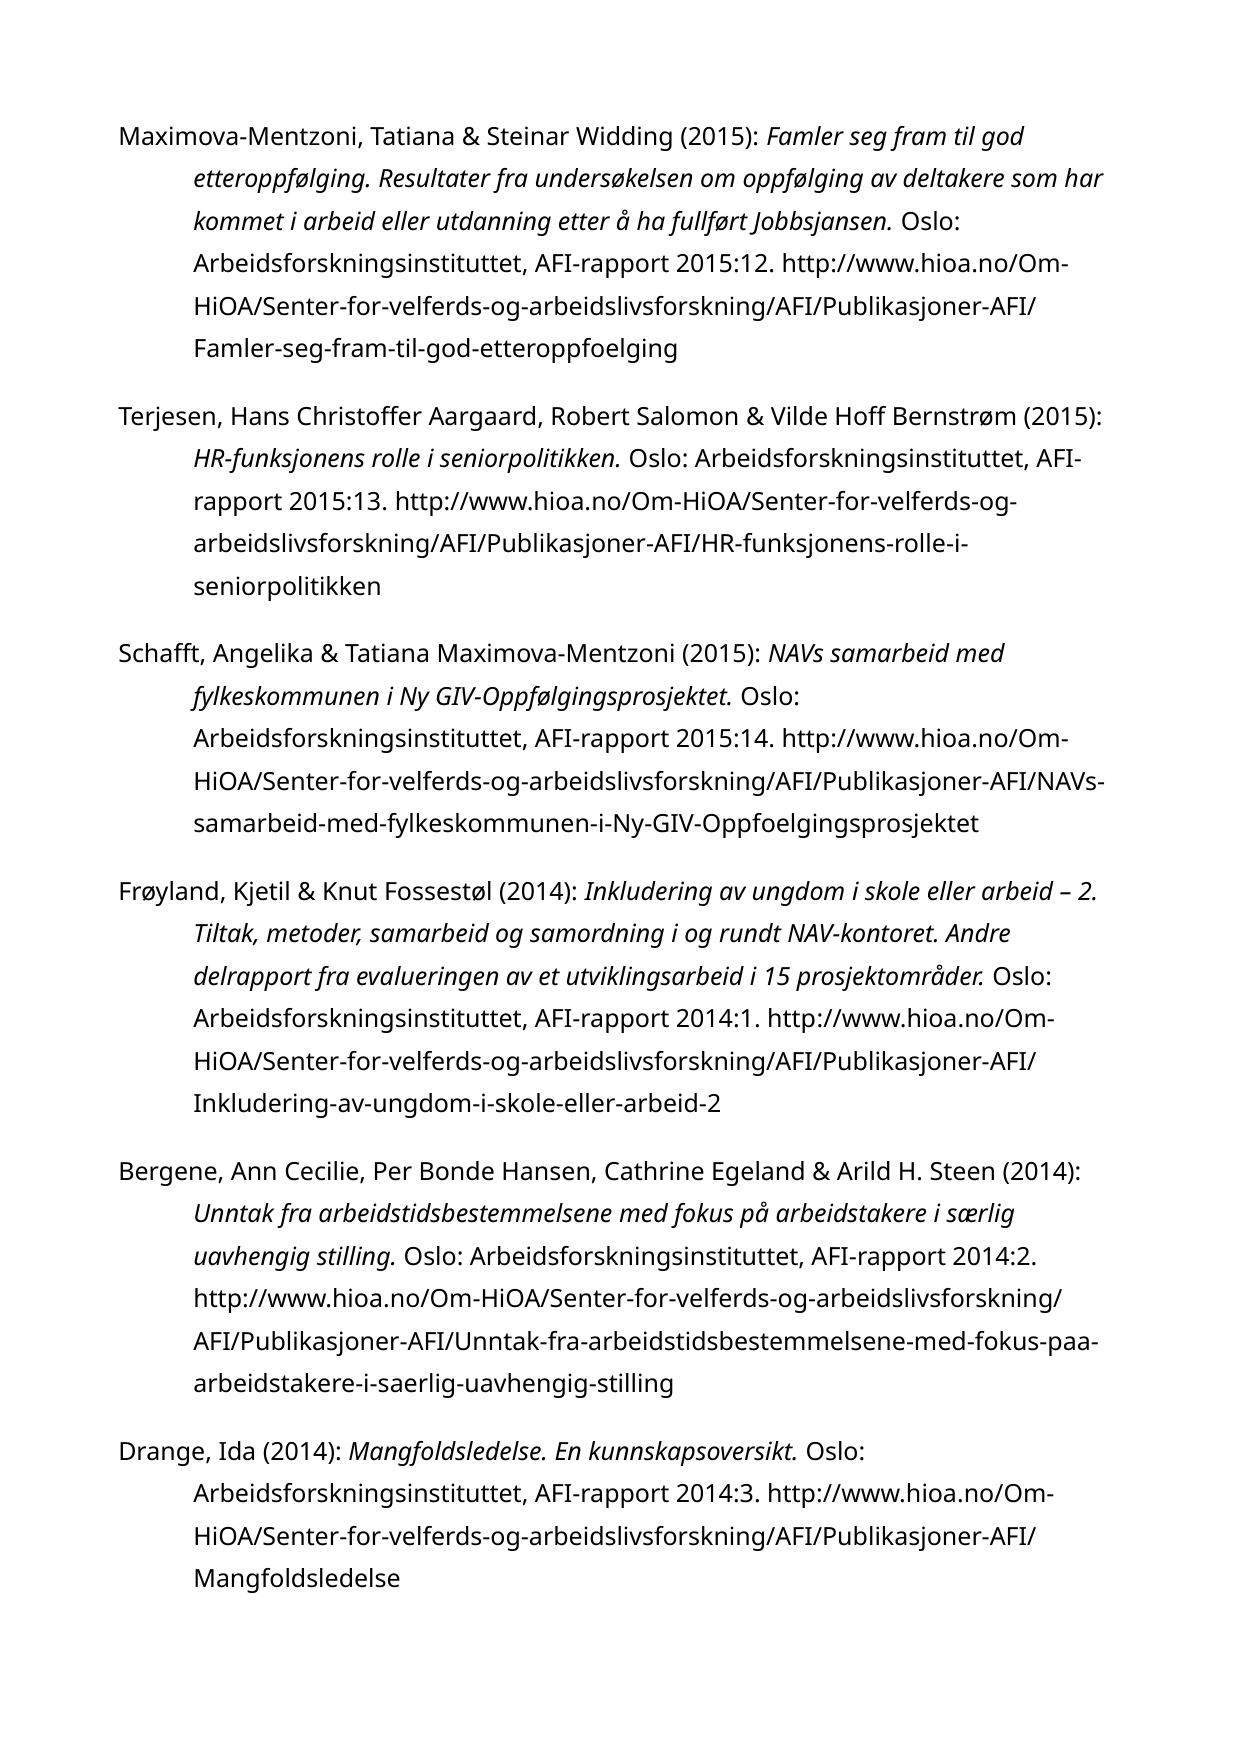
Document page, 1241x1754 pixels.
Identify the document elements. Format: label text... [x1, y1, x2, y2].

list Maximova-Mentzoni, Tatiana & Steinar Widding (2015): Famler seg fram til god etteroppfølging. Resultater fra undersøkelsen om oppfølging av deltakere som har kommet i arbeid eller utdanning etter å ha fullført Jobbsjansen. Oslo: Arbeidsforskningsinstituttet, AFI-rapport 2015:12. http://www.hioa.no/Om-HiOA/Senter-for-velferds-og-arbeidslivsforskning/AFI/Publikasjoner-AFI/Famler-seg-fram-til-god-etteroppfoelging [118, 118, 1122, 365]
list Drange, Ida (2014): Mangfoldsledelse. En kunnskapsoversikt. Oslo: Arbeidsforskningsinstituttet, AFI-rapport 2014:3. http://www.hioa.no/Om-HiOA/Senter-for-velferds-og-arbeidslivsforskning/AFI/Publikasjoner-AFI/Mangfoldsledelse [118, 1433, 1122, 1595]
list Bergene, Ann Cecilie, Per Bonde Hansen, Cathrine Egeland & Arild H. Steen (2014): Unntak fra arbeidstidsbestemmelsene med fokus på arbeidstakere i særlig uavhengig stilling. Oslo: Arbeidsforskningsinstituttet, AFI-rapport 2014:2. http://www.hioa.no/Om-HiOA/Senter-for-velferds-og-arbeidslivsforskning/AFI/Publikasjoner-AFI/Unntak-fra-arbeidstidsbestemmelsene-med-fokus-paa-arbeidstakere-i-saerlig-uavhengig-stilling [118, 1153, 1122, 1400]
list Frøyland, Kjetil & Knut Fossestøl (2014): Inkludering av ungdom i skole eller arbeid – 2. Tiltak, metoder, samarbeid og samordning i og rundt NAV-kontoret. Andre delrapport fra evalueringen av et utviklingsarbeid i 15 prosjektområder. Oslo: Arbeidsforskningsinstituttet, AFI-rapport 2014:1. http://www.hioa.no/Om-HiOA/Senter-for-velferds-og-arbeidslivsforskning/AFI/Publikasjoner-AFI/Inkludering-av-ungdom-i-skole-eller-arbeid-2 [118, 873, 1122, 1120]
list Terjesen, Hans Christoffer Aargaard, Robert Salomon & Vilde Hoff Bernstrøm (2015): HR-funksjonens rolle i seniorpolitikken. Oslo: Arbeidsforskningsinstituttet, AFI-rapport 2015:13. http://www.hioa.no/Om-HiOA/Senter-for-velferds-og-arbeidslivsforskning/AFI/Publikasjoner-AFI/HR-funksjonens-rolle-i-seniorpolitikken [118, 398, 1122, 602]
list Schafft, Angelika & Tatiana Maximova-Mentzoni (2015): NAVs samarbeid med fylkeskommunen i Ny GIV-Oppfølgingsprosjektet. Oslo: Arbeidsforskningsinstituttet, AFI-rapport 2015:14. http://www.hioa.no/Om-HiOA/Senter-for-velferds-og-arbeidslivsforskning/AFI/Publikasjoner-AFI/NAVs-samarbeid-med-fylkeskommunen-i-Ny-GIV-Oppfoelgingsprosjektet [118, 636, 1122, 840]
